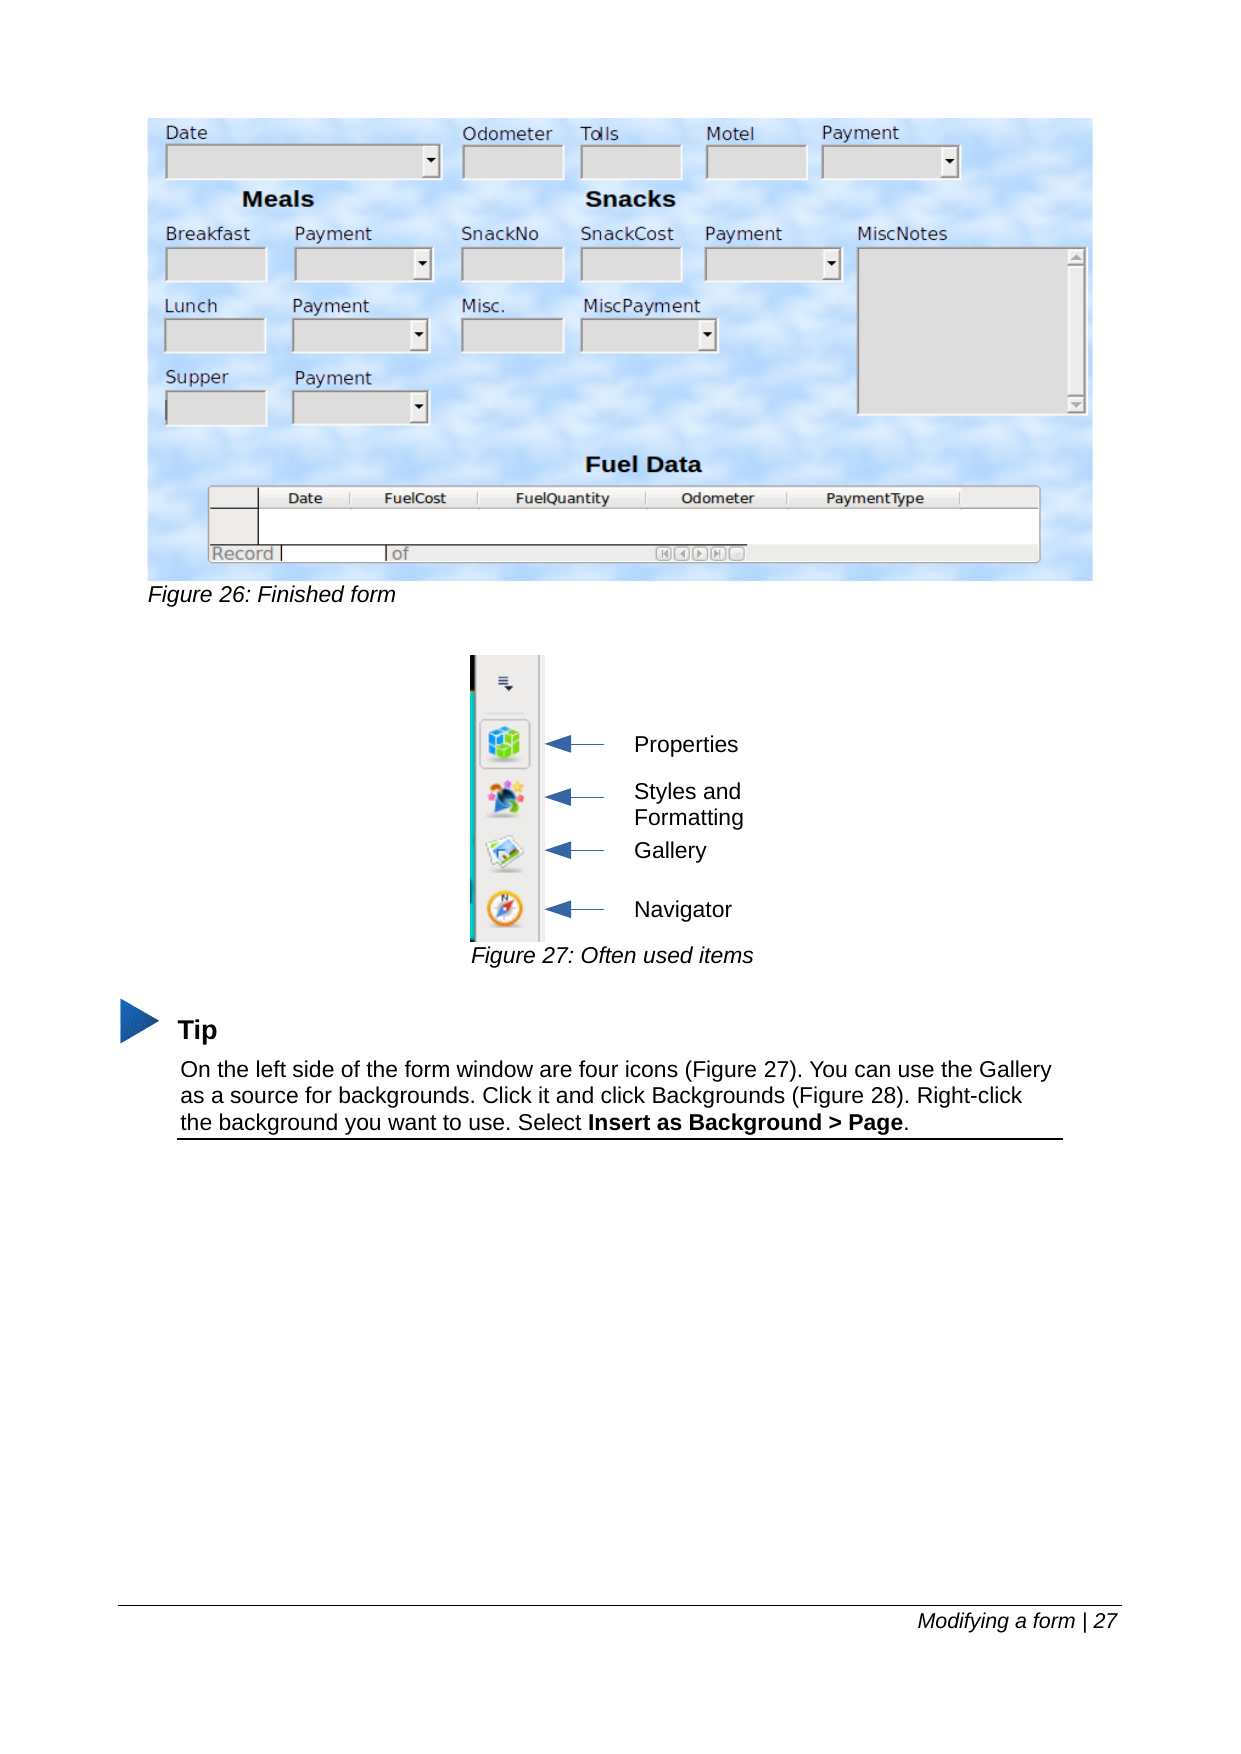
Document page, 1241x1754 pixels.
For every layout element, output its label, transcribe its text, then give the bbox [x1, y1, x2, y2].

text Figure 26: Finished form [148, 581, 1093, 607]
text Figure 27: Often used items [471, 942, 769, 968]
text On the left side of the form window are four icons (Figure 27). You can use the Gallery as a source for backgrounds. Click it and click Backgrounds (Figure 28). Right-click the background you want to use. Select Insert as Background > Page. [177, 1053, 1063, 1138]
subtitle Tip [118, 996, 1122, 1046]
picture [147, 118, 1093, 581]
